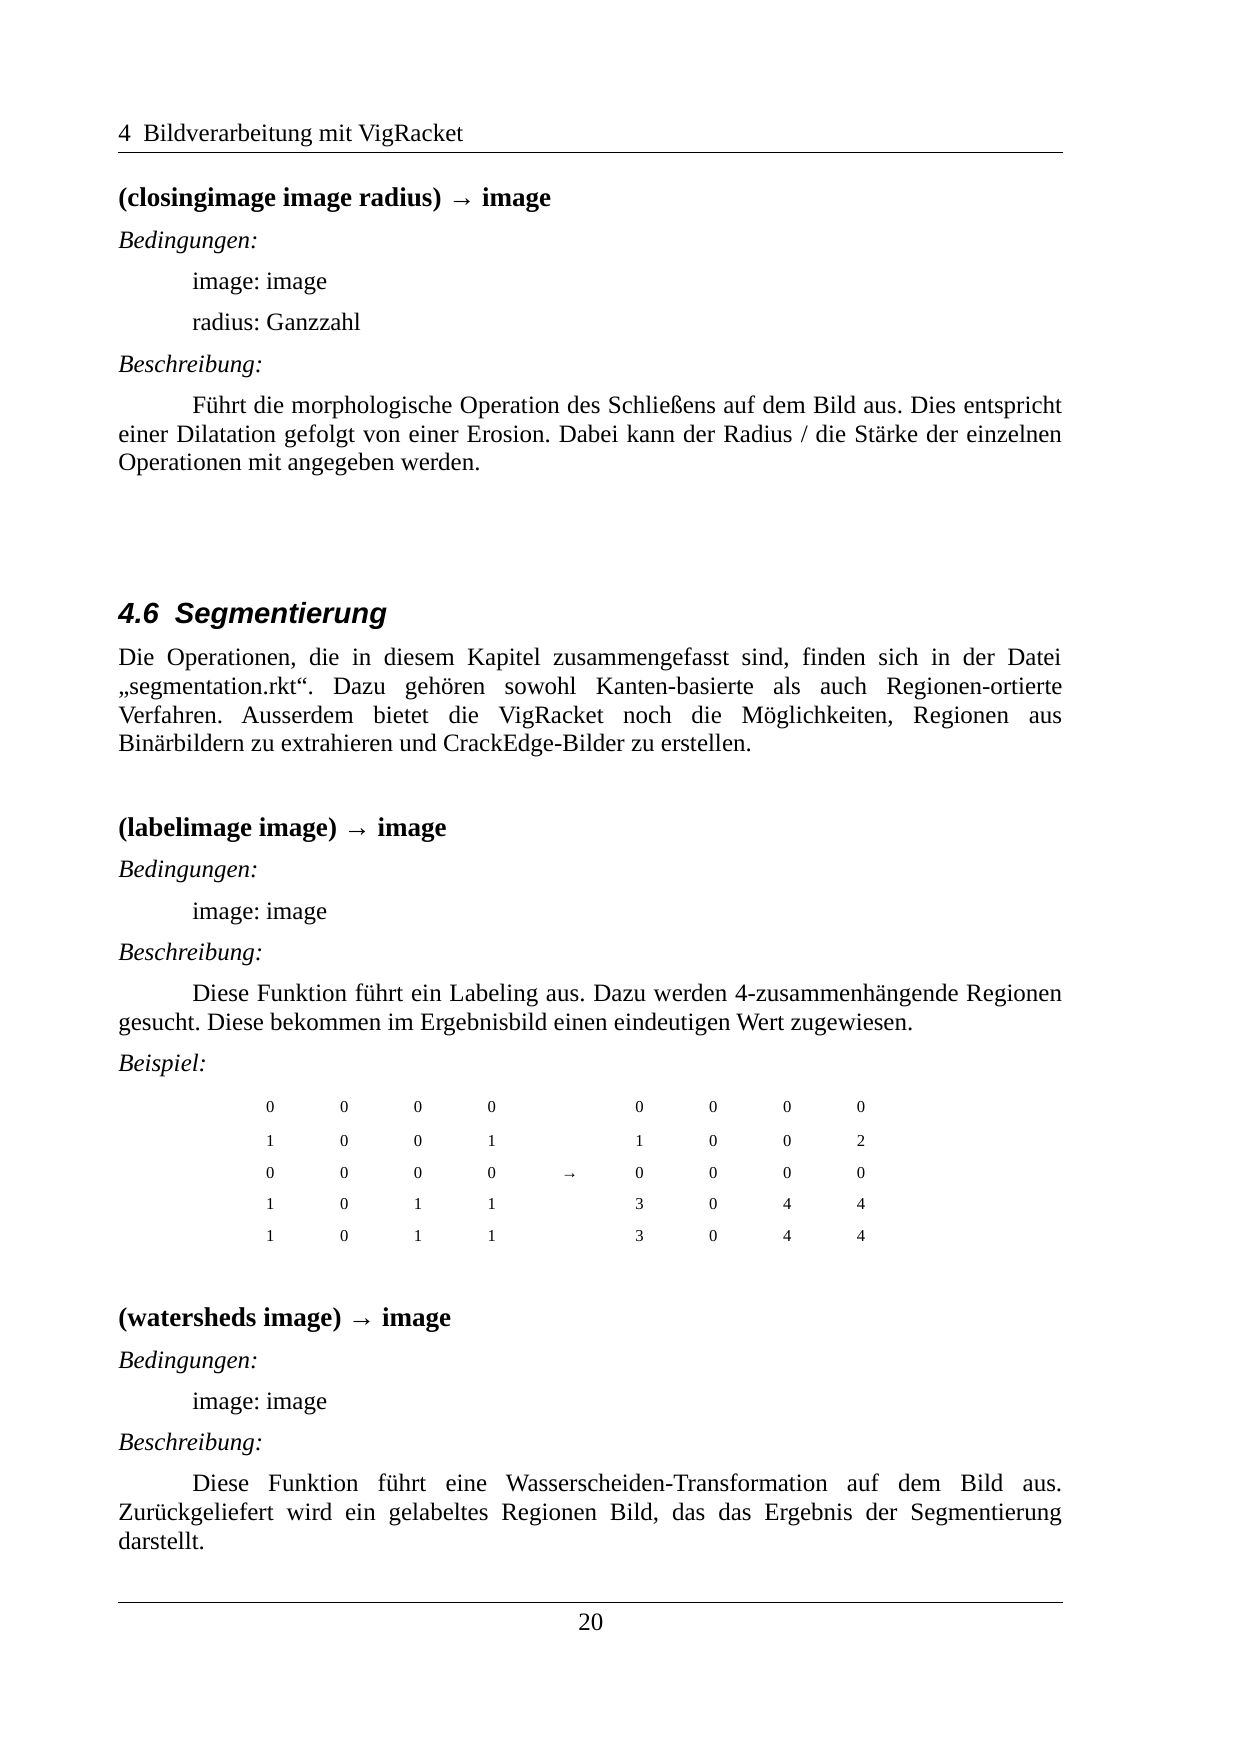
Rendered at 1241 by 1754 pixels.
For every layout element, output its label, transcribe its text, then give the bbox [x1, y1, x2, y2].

text Bedingungen: [118, 1345, 1063, 1373]
text 1 0 0 1 1 0 0 2 [118, 1131, 1063, 1150]
text image: image [118, 266, 1063, 295]
text Bedingungen: [118, 225, 1063, 254]
text Beispiel: [118, 1048, 1063, 1077]
text image: image [118, 1386, 1063, 1415]
text Diese Funktion führt ein Labeling aus. Dazu werden 4-zusammenhängende Regionen gesucht. Diese bekommen im Ergebnisbild einen eindeutigen Wert zugewiesen. [118, 978, 1063, 1036]
text (labelimage image) → image [118, 811, 1063, 842]
text image: image [118, 896, 1063, 924]
text (watersheds image) → image [118, 1301, 1063, 1332]
text Bedingungen: [118, 854, 1063, 883]
text 0 0 0 0 0 0 0 0 [118, 1089, 1063, 1118]
text Beschreibung: [118, 937, 1063, 966]
subtitle 4.6 Segmentierung [118, 596, 1063, 630]
text 1 0 1 1 3 0 4 4 [118, 1226, 1063, 1245]
text (closingimage image radius) → image [118, 181, 1063, 212]
text Diese Funktion führt eine Wasserscheiden-Transformation auf dem Bild aus. Zurückgeliefert wird ein gelabeltes Regionen Bild, das das Ergebnis der Segmentierung darstellt. [118, 1468, 1063, 1555]
text 1 0 1 1 3 0 4 4 [118, 1194, 1063, 1213]
text 0 0 0 0 → 0 0 0 0 [118, 1162, 1063, 1182]
text Beschreibung: [118, 349, 1063, 377]
text Die Operationen, die in diesem Kapitel zusammengefasst sind, finden sich in der Datei „segmentation.rkt“. Dazu gehören sowohl Kanten-basierte als auch Regionen-ortierte Verfahren. Ausserdem bietet die VigRacket noch die Möglichkeiten, Regionen aus Binärbildern zu extrahieren und CrackEdge-Bilder zu erstellen. [118, 642, 1063, 757]
text radius: Ganzzahl [118, 307, 1063, 336]
text Führt die morphologische Operation des Schließens auf dem Bild aus. Dies entspricht einer Dilatation gefolgt von einer Erosion. Dabei kann der Radius / die Stärke der einzelnen Operationen mit angegeben werden. [118, 390, 1063, 476]
text Beschreibung: [118, 1427, 1063, 1456]
